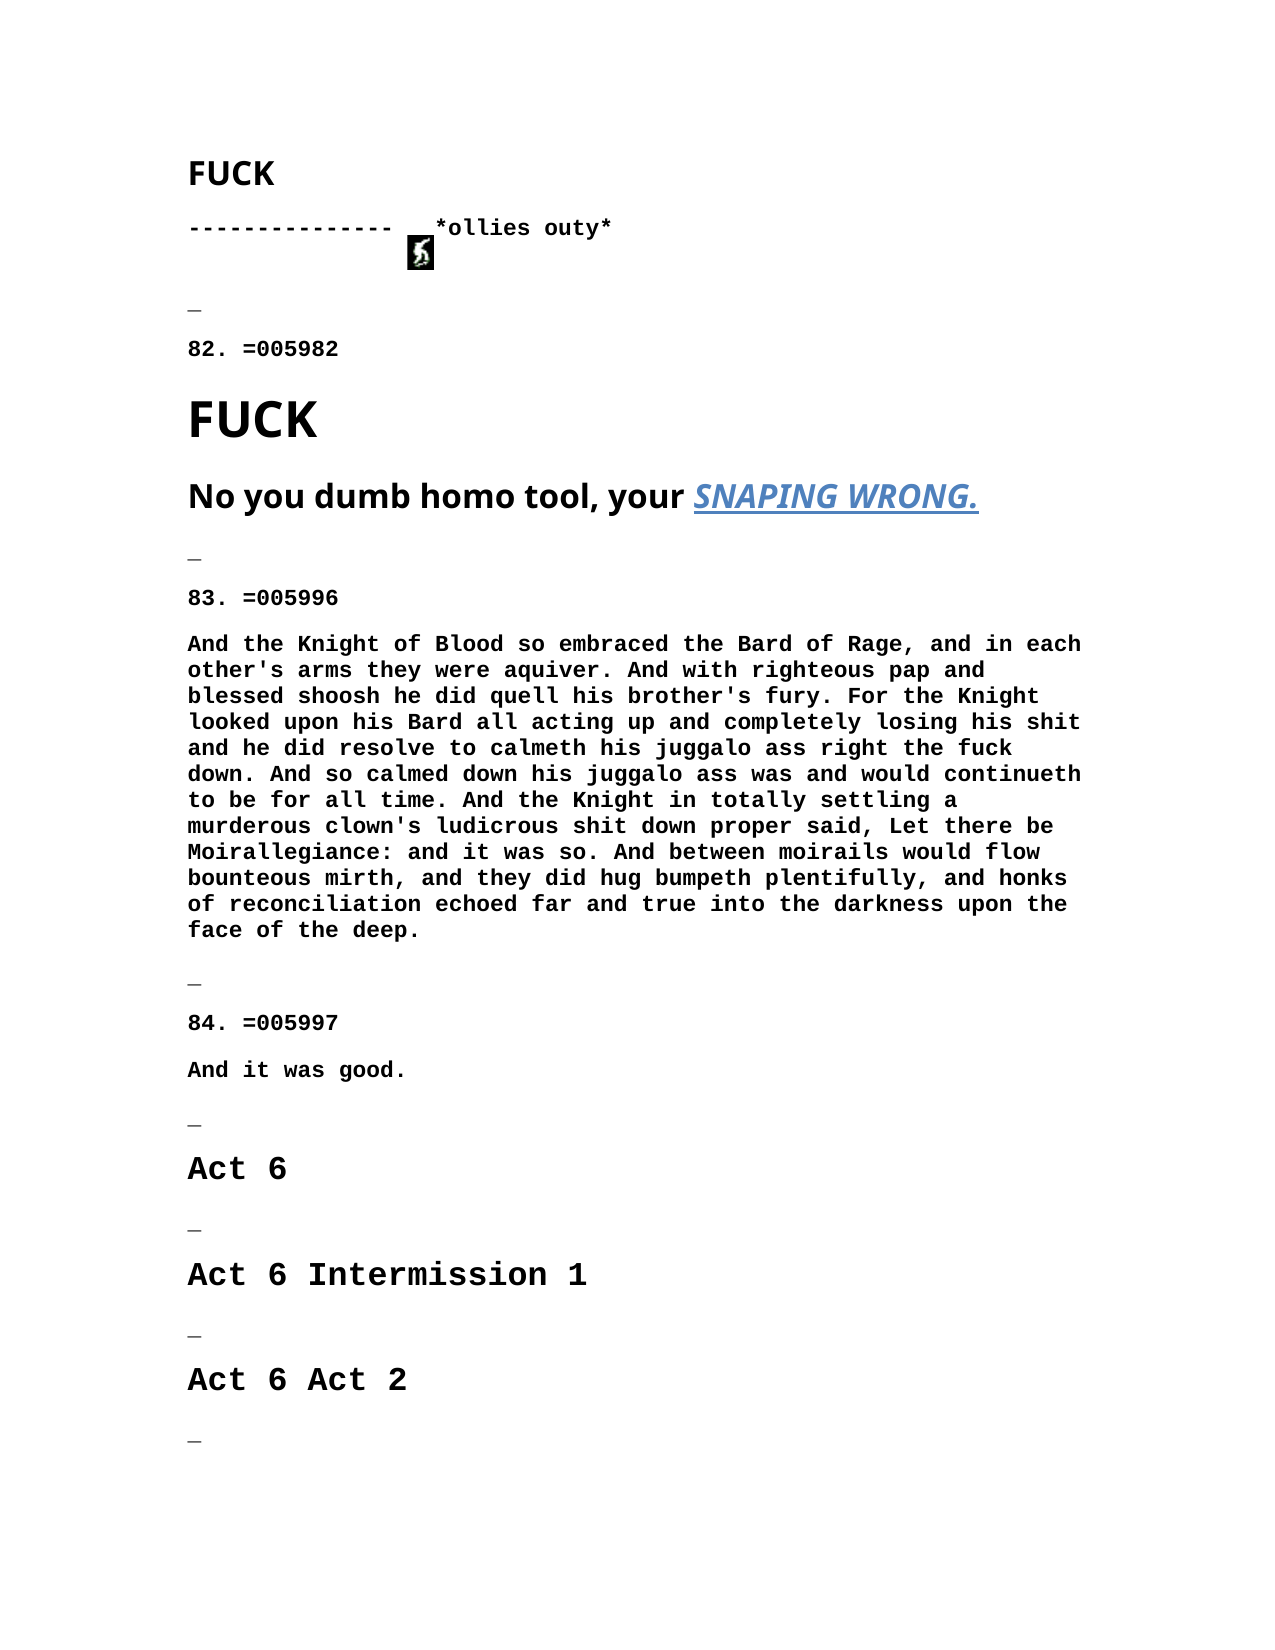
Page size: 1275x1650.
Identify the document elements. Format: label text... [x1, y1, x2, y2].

text 82. =005982 [187, 337, 1087, 363]
text _ [187, 1211, 1087, 1237]
text Act 6 [187, 1152, 1087, 1190]
text _ [187, 291, 1087, 316]
text Act 6 Intermission 1 [187, 1257, 1087, 1295]
text No you dumb homo tool, your SNAPING WRONG. [187, 473, 1087, 518]
text FUCK [187, 384, 1087, 452]
text --------------- *ollies outy* [187, 216, 1087, 270]
text FUCK [187, 150, 1087, 195]
text 84. =005997 [187, 1012, 1087, 1038]
text _ [187, 1105, 1087, 1131]
text And the Knight of Blood so embraced the Bard of Rage, and in each other's arms they were aquiver. And with righteous pap and blessed shoosh he did quell his brother's fury. For the Knight looked upon his Bard all acting up and completely losing his shit and he did resolve to calmeth his juggalo ass right the fuck down. And so calmed down his juggalo ass was and would continueth to be for all time. And the Knight in totally settling a murderous clown's ludicrous shit down proper said, Let there be Moirallegiance: and it was so. And between moirails would flow bounteous mirth, and they did hug bumpeth plentifully, and honks of reconciliation echoed far and true into the darkness upon the face of the deep. [187, 633, 1087, 944]
text _ [187, 1316, 1087, 1342]
text And it was good. [187, 1058, 1087, 1084]
text 83. =005996 [187, 586, 1087, 612]
text _ [187, 965, 1087, 991]
text Act 6 Act 2 [187, 1363, 1087, 1401]
text _ [187, 539, 1087, 565]
text _ [187, 1421, 1087, 1447]
